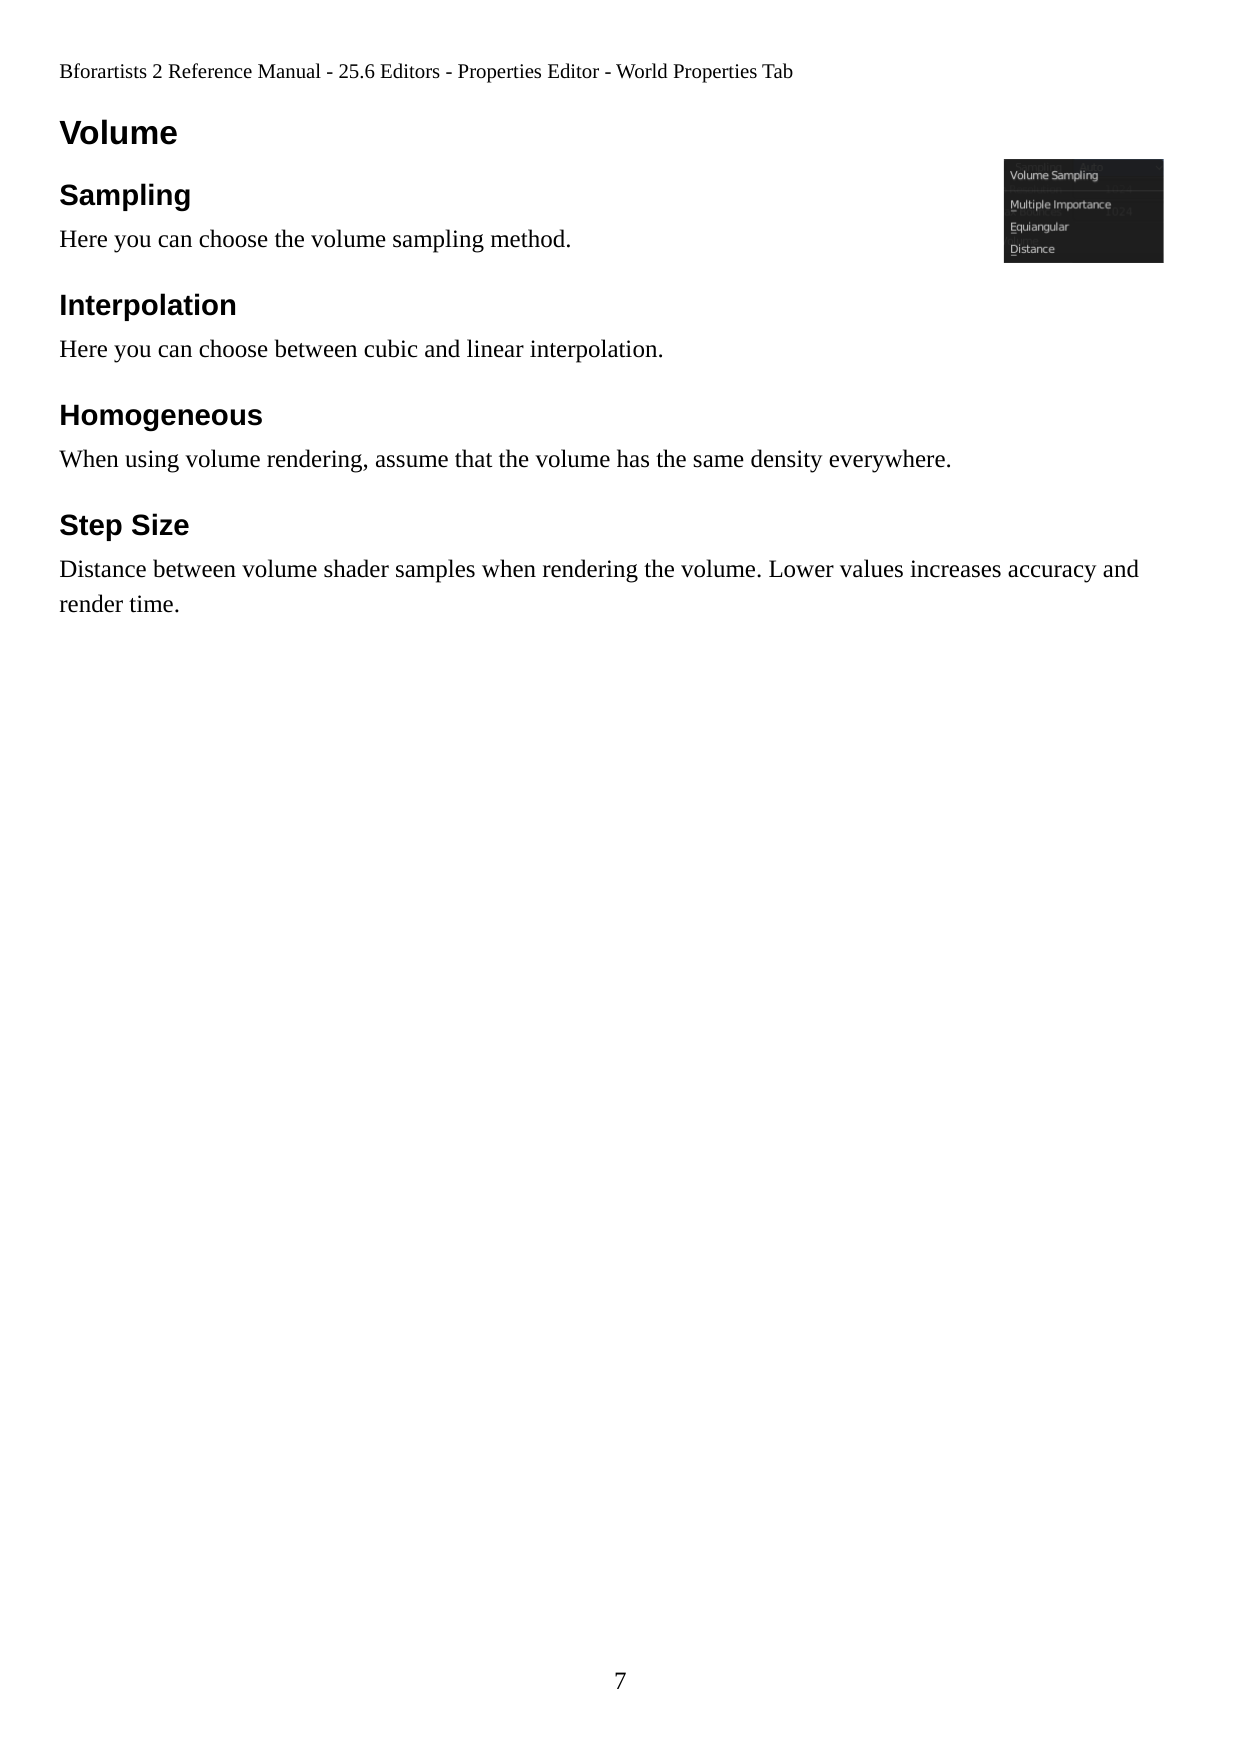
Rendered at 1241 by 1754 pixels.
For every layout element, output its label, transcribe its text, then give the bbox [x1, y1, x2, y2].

text When using volume rendering, assume that the volume has the same density everywhere. [59, 444, 1181, 473]
text Here you can choose the volume sampling method. [59, 224, 1003, 253]
subtitle Step Size [59, 508, 1181, 542]
subtitle [1164, 178, 1181, 212]
subtitle Volume [59, 113, 1181, 151]
picture [1003, 159, 1164, 263]
subtitle Homogeneous [59, 398, 1181, 432]
text Here you can choose between cubic and linear interpolation. [59, 334, 1181, 363]
subtitle Interpolation [59, 288, 1181, 322]
subtitle Sampling [59, 178, 1003, 212]
text Distance between volume shader samples when rendering the volume. Lower values increases accuracy and render time. [59, 554, 1181, 617]
